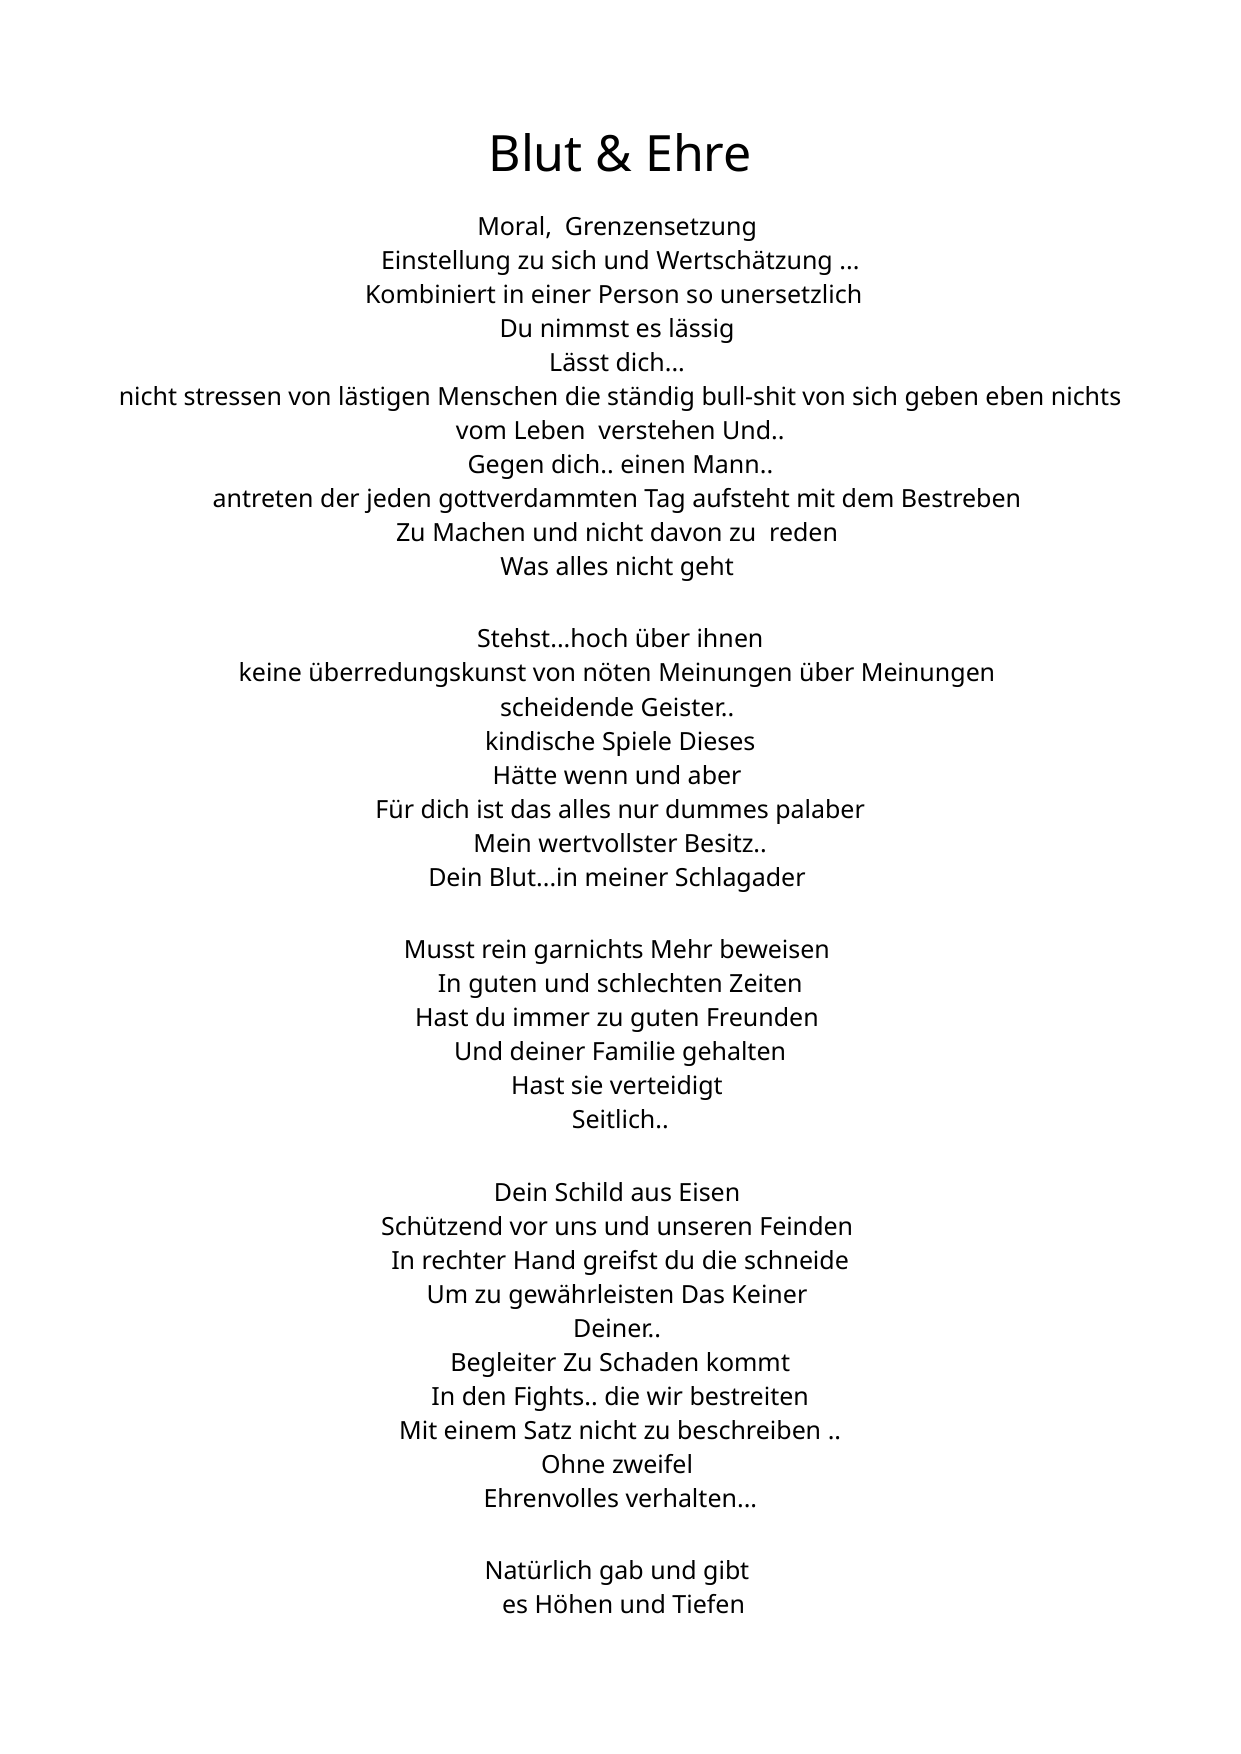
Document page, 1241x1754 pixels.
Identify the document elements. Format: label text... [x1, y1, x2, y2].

text Stehst...hoch über ihnen [118, 621, 1122, 655]
text Hätte wenn und aber [118, 757, 1122, 791]
text Begleiter Zu Schaden kommt [118, 1344, 1122, 1378]
text Gegen dich.. einen Mann.. [118, 447, 1122, 481]
text Moral, Grenzensetzung [118, 208, 1122, 242]
text In den Fights.. die wir bestreiten [118, 1378, 1122, 1413]
text Für dich ist das alles nur dummes palaber [118, 791, 1122, 825]
text Um zu gewährleisten Das Keiner [118, 1276, 1122, 1310]
text kindische Spiele Dieses [118, 723, 1122, 757]
text Und deiner Familie gehalten [118, 1034, 1122, 1068]
text Du nimmst es lässig [118, 310, 1122, 344]
text In guten und schlechten Zeiten [118, 966, 1122, 1000]
text Hast sie verteidigt [118, 1068, 1122, 1102]
text Einstellung zu sich und Wertschätzung ... [118, 242, 1122, 276]
text scheidende Geister.. [118, 689, 1122, 723]
text Seitlich.. [118, 1102, 1122, 1136]
text Mein wertvollster Besitz.. [118, 825, 1122, 859]
text Was alles nicht geht [118, 549, 1122, 583]
text keine überredungskunst von nöten Meinungen über Meinungen [118, 655, 1122, 689]
text es Höhen und Tiefen [118, 1587, 1122, 1621]
text Dein Schild aus Eisen [118, 1174, 1122, 1208]
text Hast du immer zu guten Freunden [118, 1000, 1122, 1034]
text In rechter Hand greifst du die schneide [118, 1242, 1122, 1276]
text Kombiniert in einer Person so unersetzlich [118, 276, 1122, 310]
text Deiner.. [118, 1310, 1122, 1344]
text Musst rein garnichts Mehr beweisen [118, 932, 1122, 966]
text Dein Blut...in meiner Schlagader [118, 859, 1122, 893]
text Zu Machen und nicht davon zu reden [118, 515, 1122, 549]
text Ehrenvolles verhalten... [118, 1481, 1122, 1515]
subtitle Blut & Ehre [118, 118, 1122, 186]
text Lässt dich... [118, 344, 1122, 378]
text antreten der jeden gottverdammten Tag aufsteht mit dem Bestreben [118, 481, 1122, 515]
text Ohne zweifel [118, 1447, 1122, 1481]
text nicht stressen von lästigen Menschen die ständig bull-shit von sich geben eben nichts vom Leben verstehen Und.. [118, 378, 1122, 447]
text Natürlich gab und gibt [118, 1553, 1122, 1587]
text Mit einem Satz nicht zu beschreiben .. [118, 1413, 1122, 1447]
text Schützend vor uns und unseren Feinden [118, 1208, 1122, 1242]
